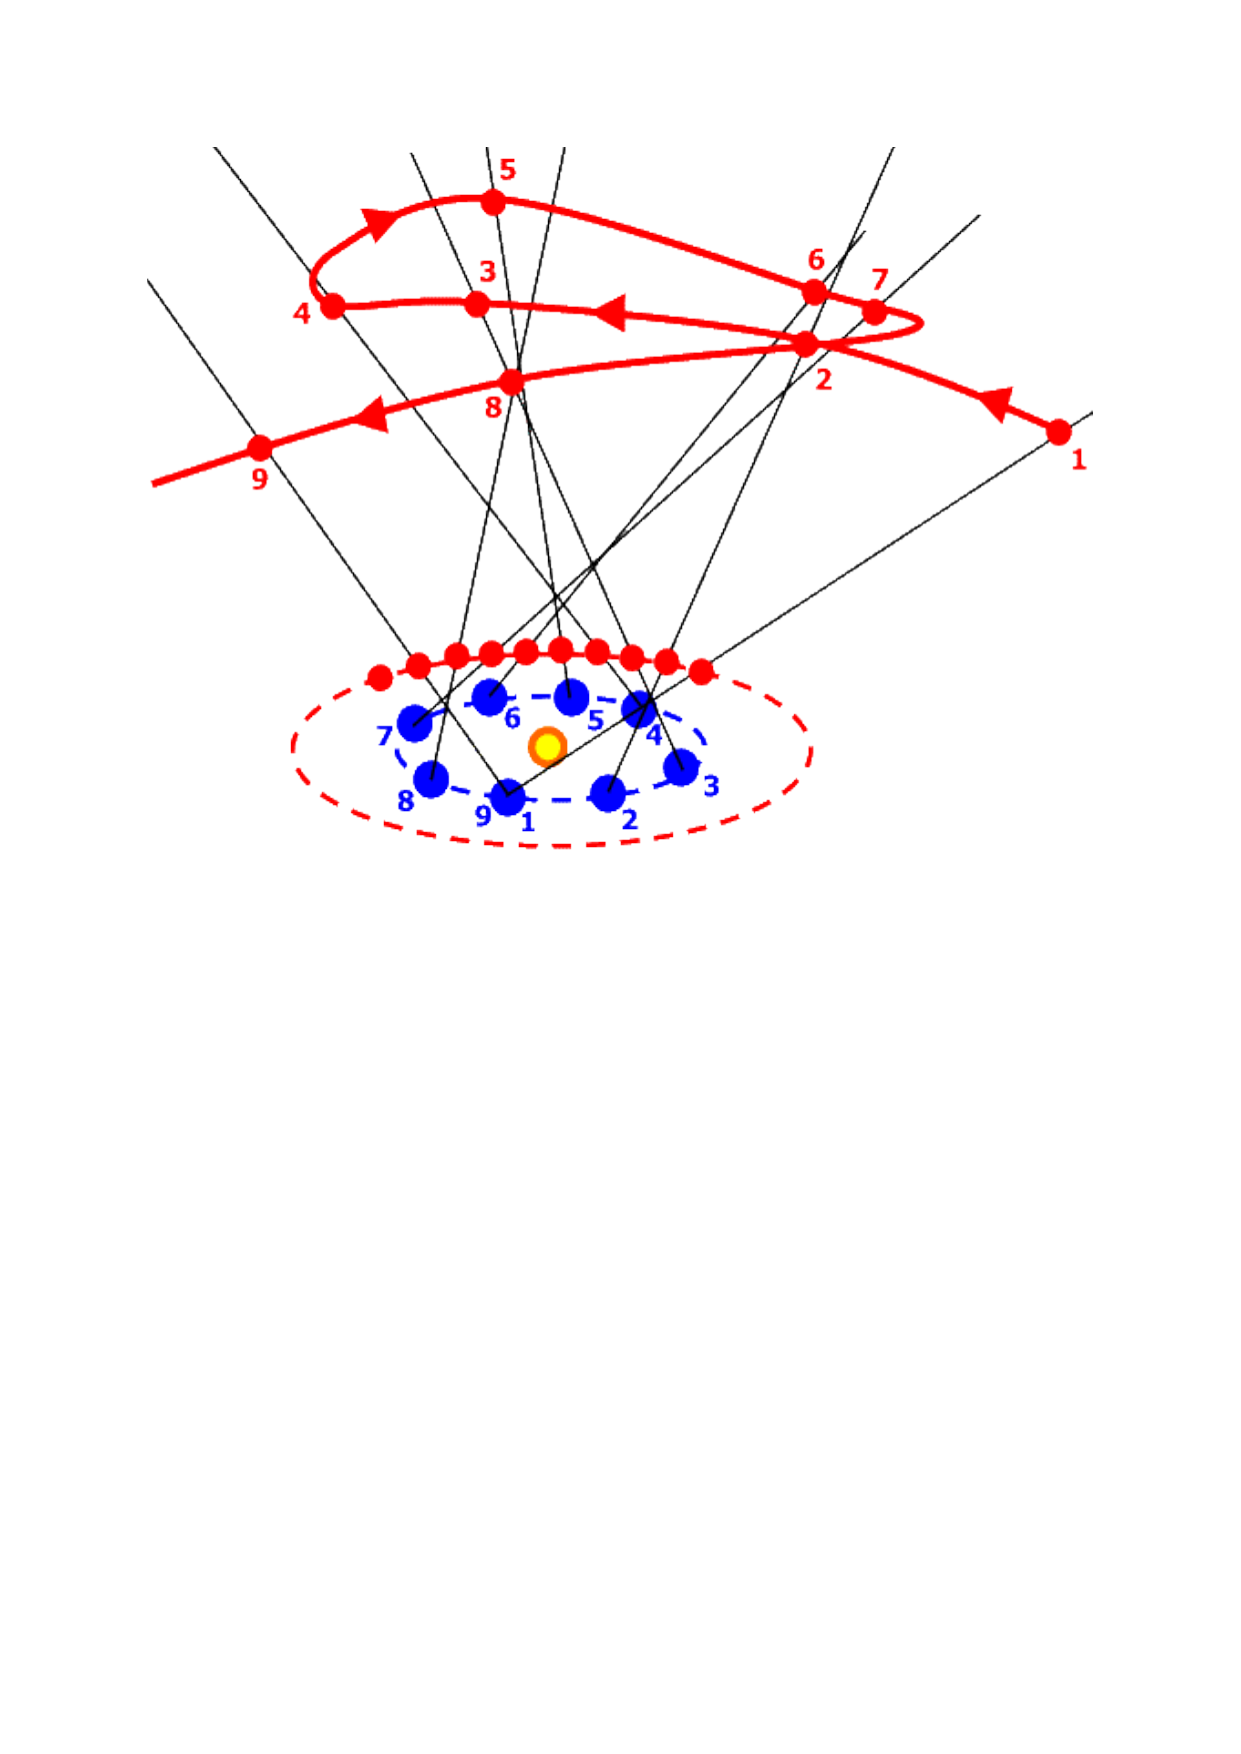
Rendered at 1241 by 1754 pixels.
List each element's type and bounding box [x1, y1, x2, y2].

picture [147, 147, 1093, 864]
